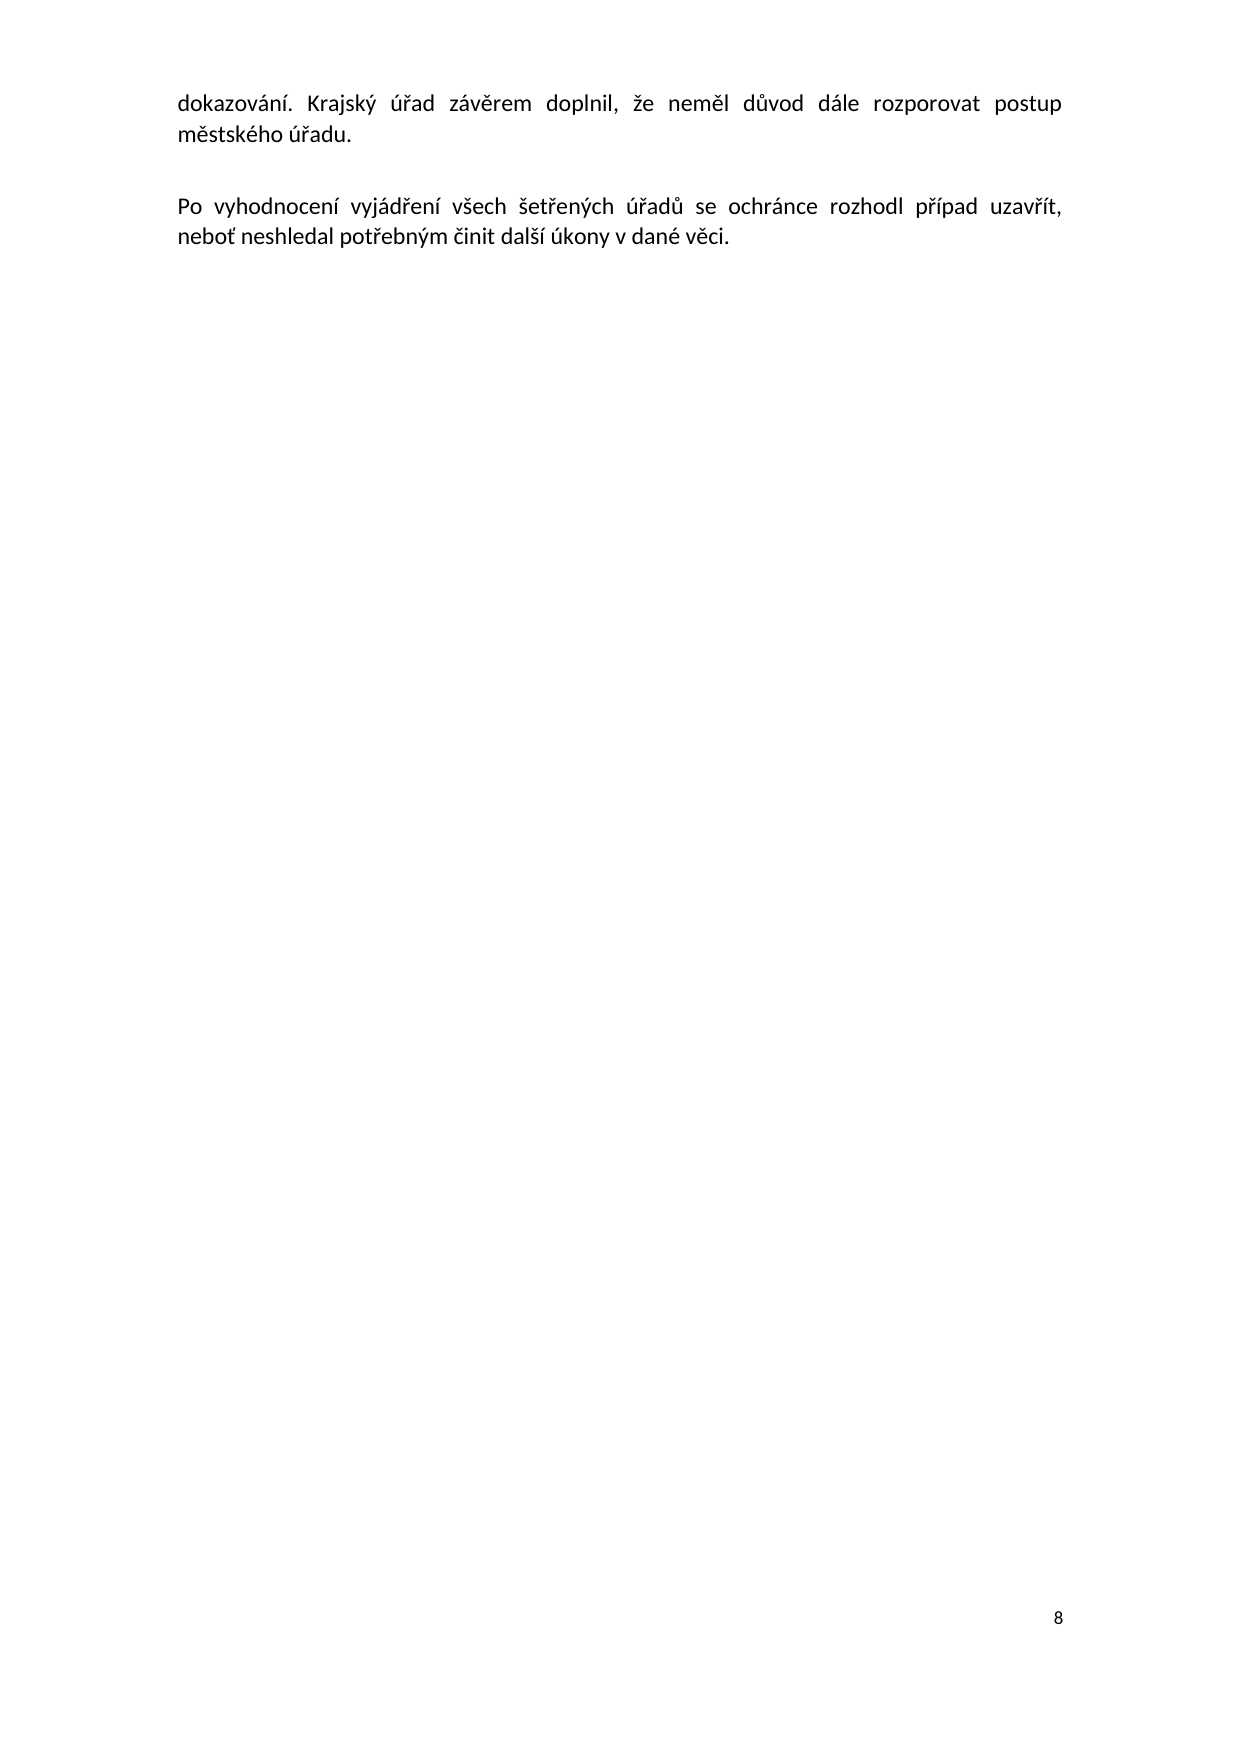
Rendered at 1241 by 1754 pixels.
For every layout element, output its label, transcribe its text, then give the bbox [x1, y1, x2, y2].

text dokazování. Krajský úřad závěrem doplnil, že neměl důvod dále rozporovat postup městského úřadu. [177, 88, 1063, 148]
text Po vyhodnocení vyjádření všech šetřených úřadů se ochránce rozhodl případ uzavřít, neboť neshledal potřebným činit další úkony v dané věci. [177, 191, 1063, 251]
